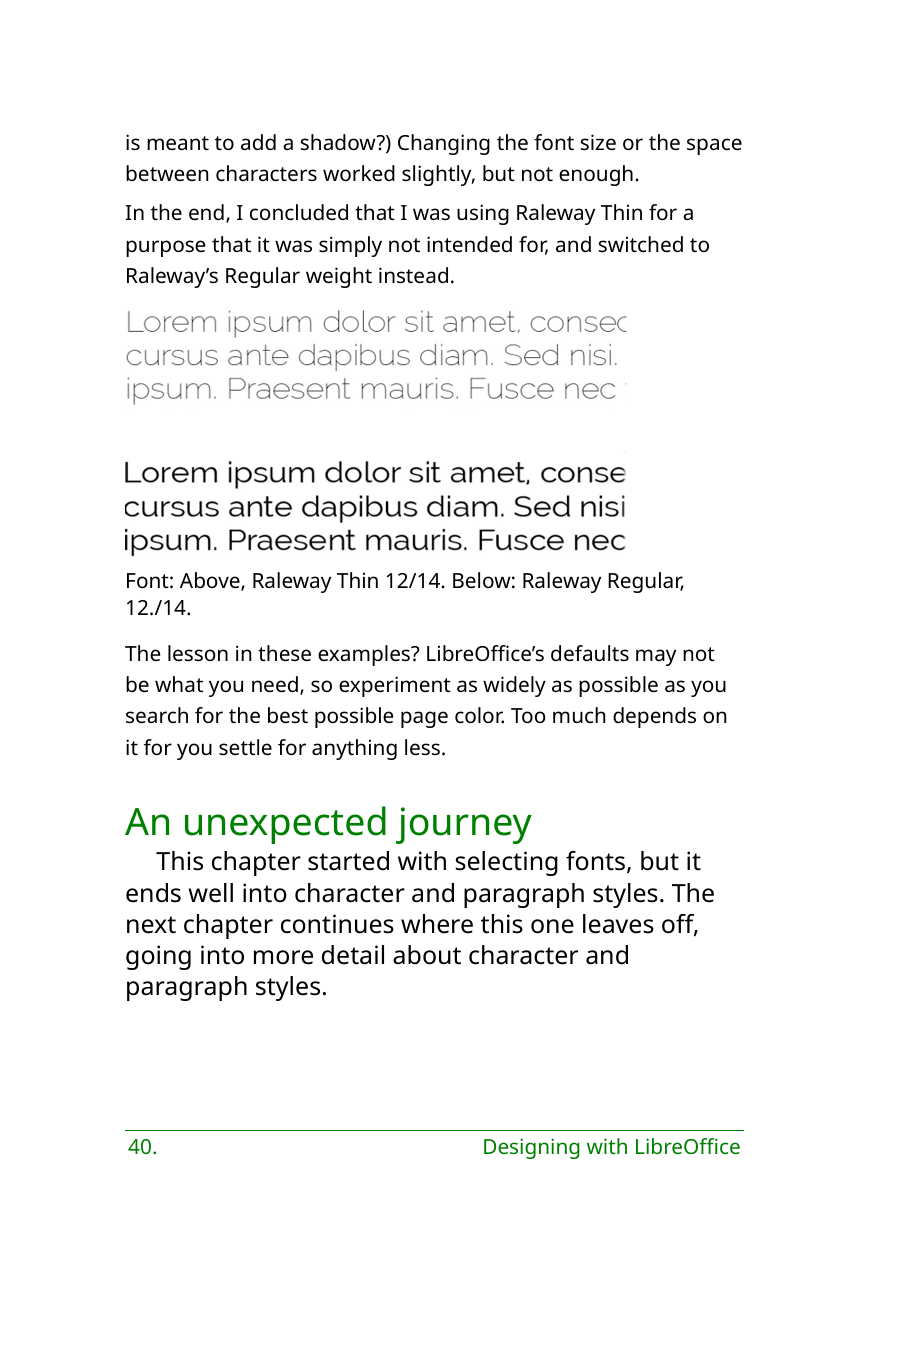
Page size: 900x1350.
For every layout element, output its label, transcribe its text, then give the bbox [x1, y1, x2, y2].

text In the end, I concluded that I was using Raleway Thin for a purpose that it was simply not intended for, and switched to Raleway’s Regular weight instead. [125, 196, 744, 289]
text is meant to add a shadow?) Changing the font size or the space between characters worked slightly, but not enough. [125, 125, 744, 187]
table_header [125, 306, 744, 559]
picture [125, 305, 627, 557]
table_cell Font: Above, Raleway Thin 12/14. Below: Raleway Regular, 12./14. [125, 559, 744, 621]
subtitle An unexpected journey [125, 795, 744, 846]
text This chapter started with selecting fonts, but it ends well into character and paragraph styles. The next chapter continues where this one leaves off, going into more detail about character and paragraph styles. [125, 846, 744, 1002]
text The lesson in these examples? LibreOffice’s defaults may not be what you need, so experiment as widely as possible as you search for the best possible page color. Too much depends on it for you settle for anything less. [125, 636, 744, 761]
